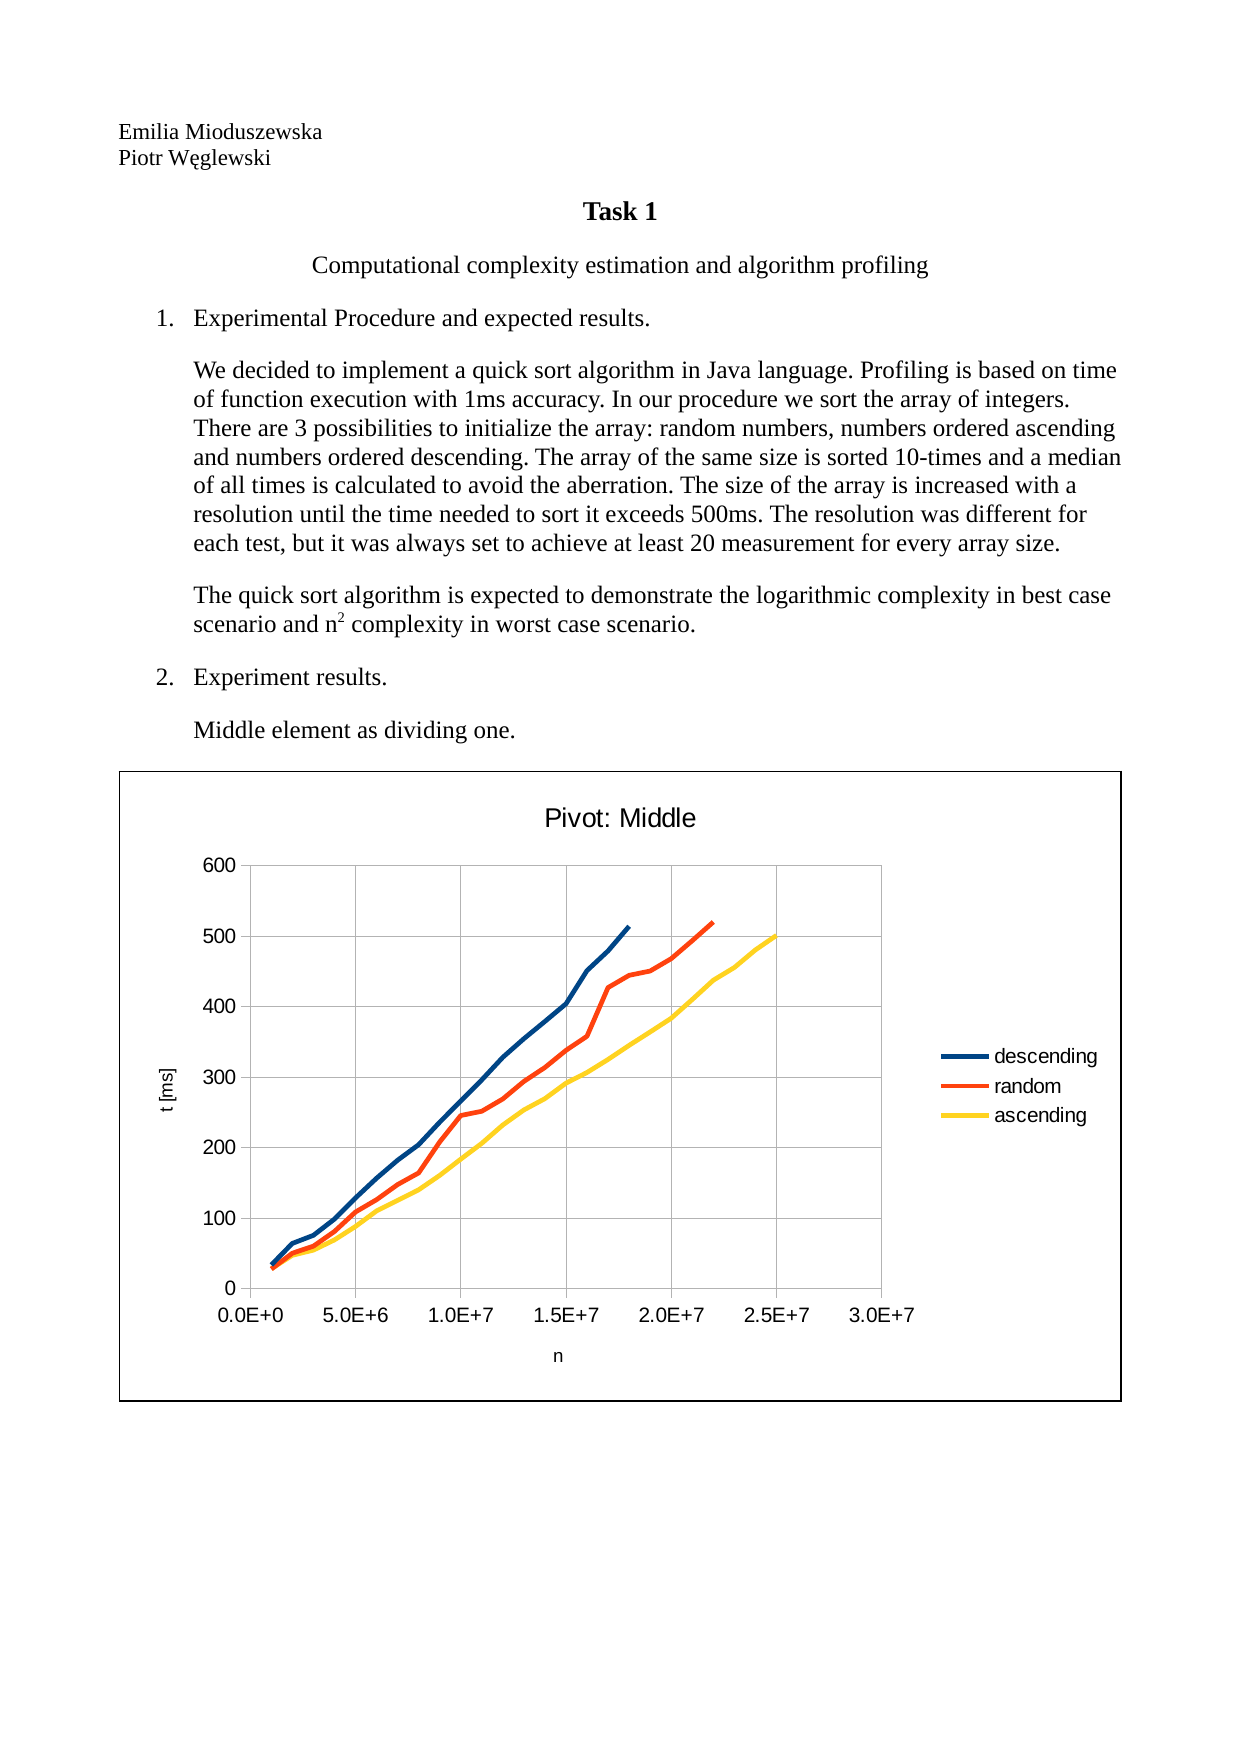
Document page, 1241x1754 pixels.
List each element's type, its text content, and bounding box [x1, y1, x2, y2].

list The quick sort algorithm is expected to demonstrate the logarithmic complexity in best case scenario and n2 complexity in worst case scenario. [156, 581, 1122, 638]
list We decided to implement a quick sort algorithm in Java language. Profiling is based on time of function execution with 1ms accuracy. In our procedure we sort the array of integers. There are 3 possibilities to initialize the array: random numbers, numbers ordered ascending and numbers ordered descending. The array of the same size is sorted 10-times and a median of all times is calculated to avoid the aberration. The size of the array is increased with a resolution until the time needed to sort it exceeds 500ms. The resolution was different for each test, but it was always set to achieve at least 20 measurement for every array size. [156, 355, 1122, 557]
text Emilia Mioduszewska Piotr Węglewski [118, 118, 1122, 171]
list Experiment results. [156, 662, 1122, 691]
text Computational complexity estimation and algorithm profiling [118, 250, 1122, 279]
text Task 1 [118, 195, 1122, 226]
list Middle element as dividing one. [156, 715, 1122, 743]
list Experimental Procedure and expected results. [156, 303, 1122, 331]
